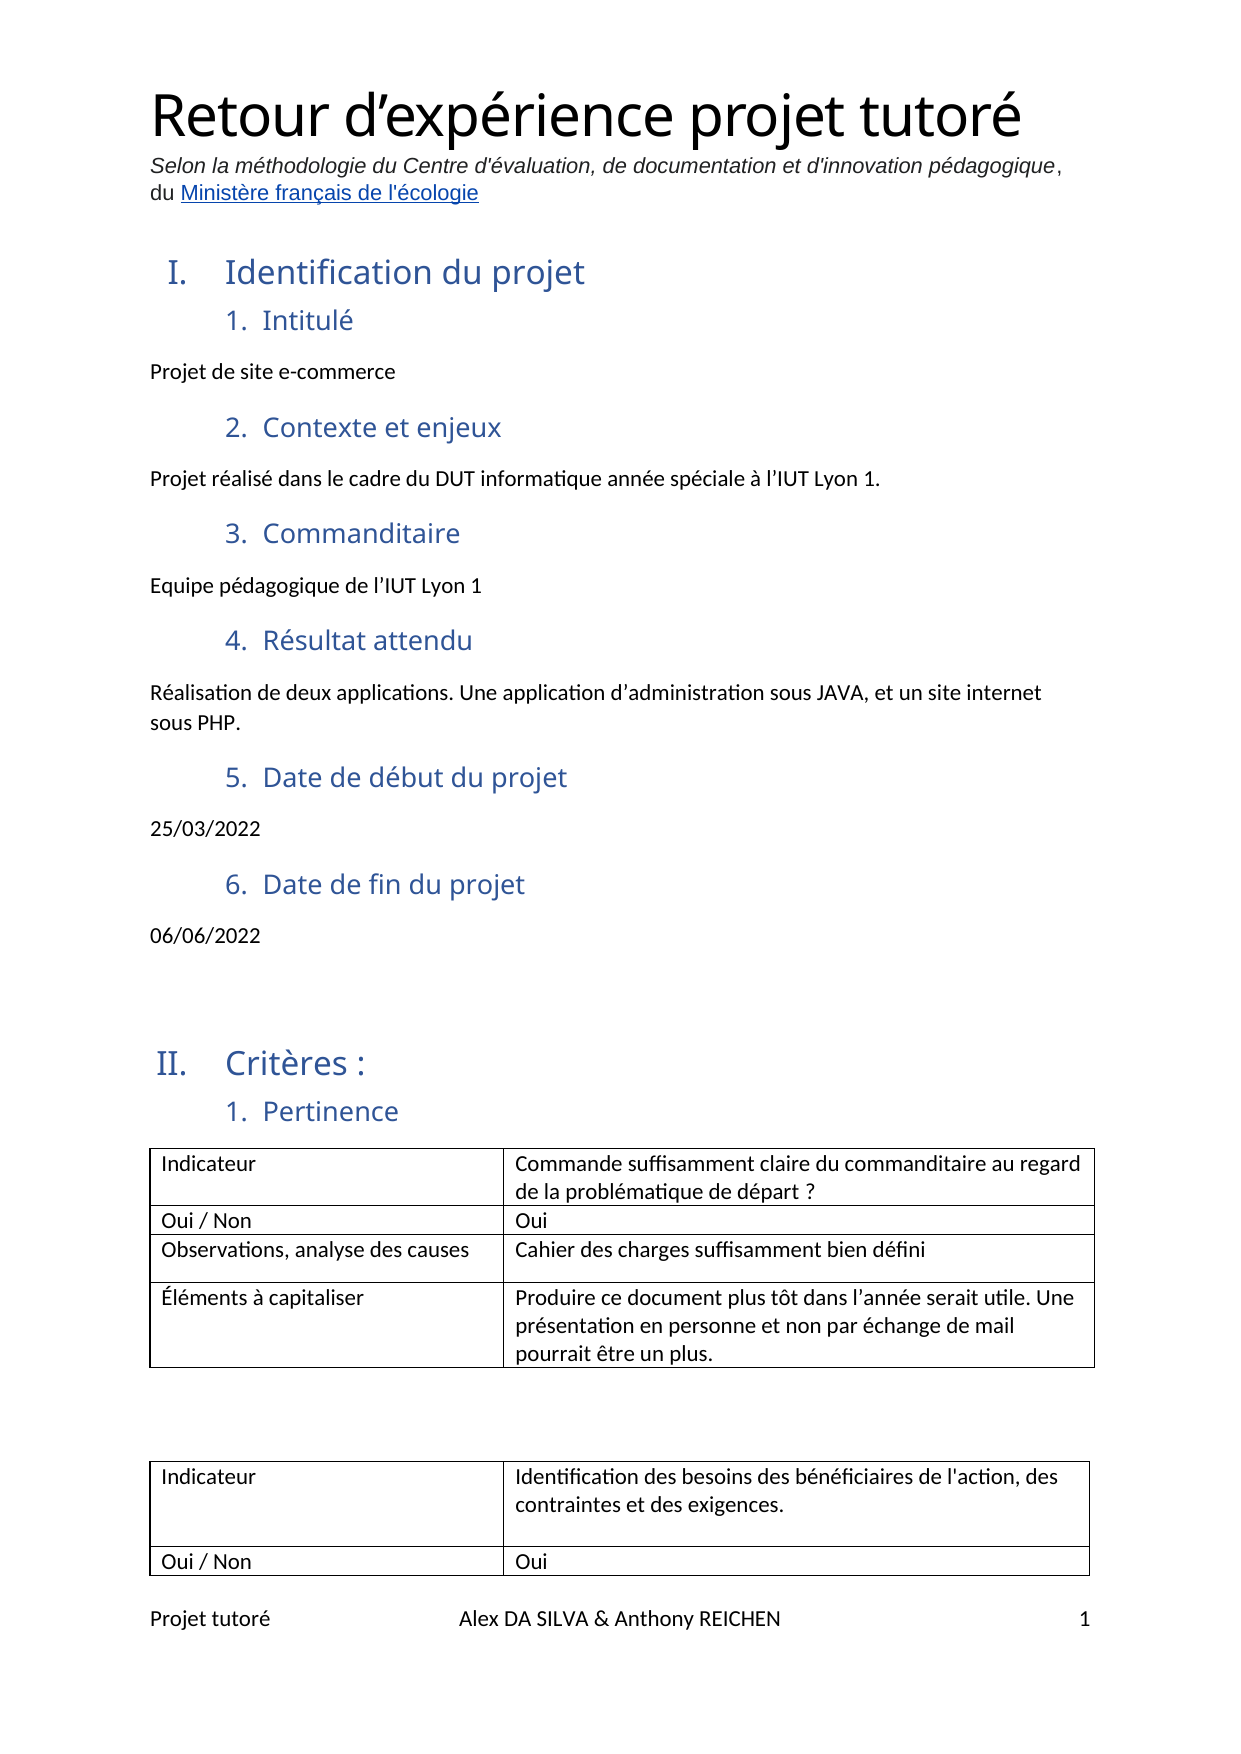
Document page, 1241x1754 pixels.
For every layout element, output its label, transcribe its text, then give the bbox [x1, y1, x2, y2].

table_cell Oui / Non [151, 1547, 503, 1575]
table_cell Éléments à capitaliser [151, 1283, 503, 1367]
subtitle Identification du projet [187, 249, 1090, 294]
text Retour d’expérience projet tutoré [150, 74, 1090, 153]
text 25/03/2022 [150, 814, 1090, 842]
subtitle Date de fin du projet [225, 865, 1090, 902]
text Projet réalisé dans le cadre du DUT informatique année spéciale à l’IUT Lyon 1. [150, 464, 1090, 492]
table_cell Oui / Non [151, 1206, 503, 1234]
text 06/06/2022 [150, 921, 1090, 949]
table_header Indicateur [151, 1149, 503, 1205]
subtitle Contexte et enjeux [225, 408, 1090, 445]
subtitle Date de début du projet [225, 758, 1090, 795]
table_header Indicateur [151, 1462, 503, 1546]
table_cell Cahier des charges suffisamment bien défini [504, 1235, 1094, 1282]
table_cell Produire ce document plus tôt dans l’année serait utile. Une présentation en personne et non par échange de mail pourrait être un plus. [504, 1283, 1094, 1367]
subtitle Critères : [187, 1039, 1090, 1085]
subtitle Commanditaire [225, 515, 1090, 552]
table_cell Observations, analyse des causes [151, 1235, 503, 1282]
text Projet de site e-commerce [150, 357, 1090, 385]
text Equipe pédagogique de l’IUT Lyon 1 [150, 571, 1090, 599]
table_cell Oui [504, 1206, 1094, 1234]
subtitle Résultat attendu [225, 622, 1090, 658]
table_header Identification des besoins des bénéficiaires de l'action, des contraintes et des exigences. [504, 1462, 1089, 1546]
text Selon la méthodologie du Centre d'évaluation, de documentation et d'innovation pédagogique, du Ministère français de l'écologie [150, 153, 1090, 205]
text Réalisation de deux applications. Une application d’administration sous JAVA, et un site internet sous PHP. [150, 678, 1090, 736]
subtitle Intitulé [225, 301, 1090, 338]
subtitle Pertinence [225, 1092, 1090, 1129]
table_cell Oui [504, 1547, 1089, 1575]
table_header Commande suffisamment claire du commanditaire au regard de la problématique de départ ? [504, 1149, 1094, 1205]
